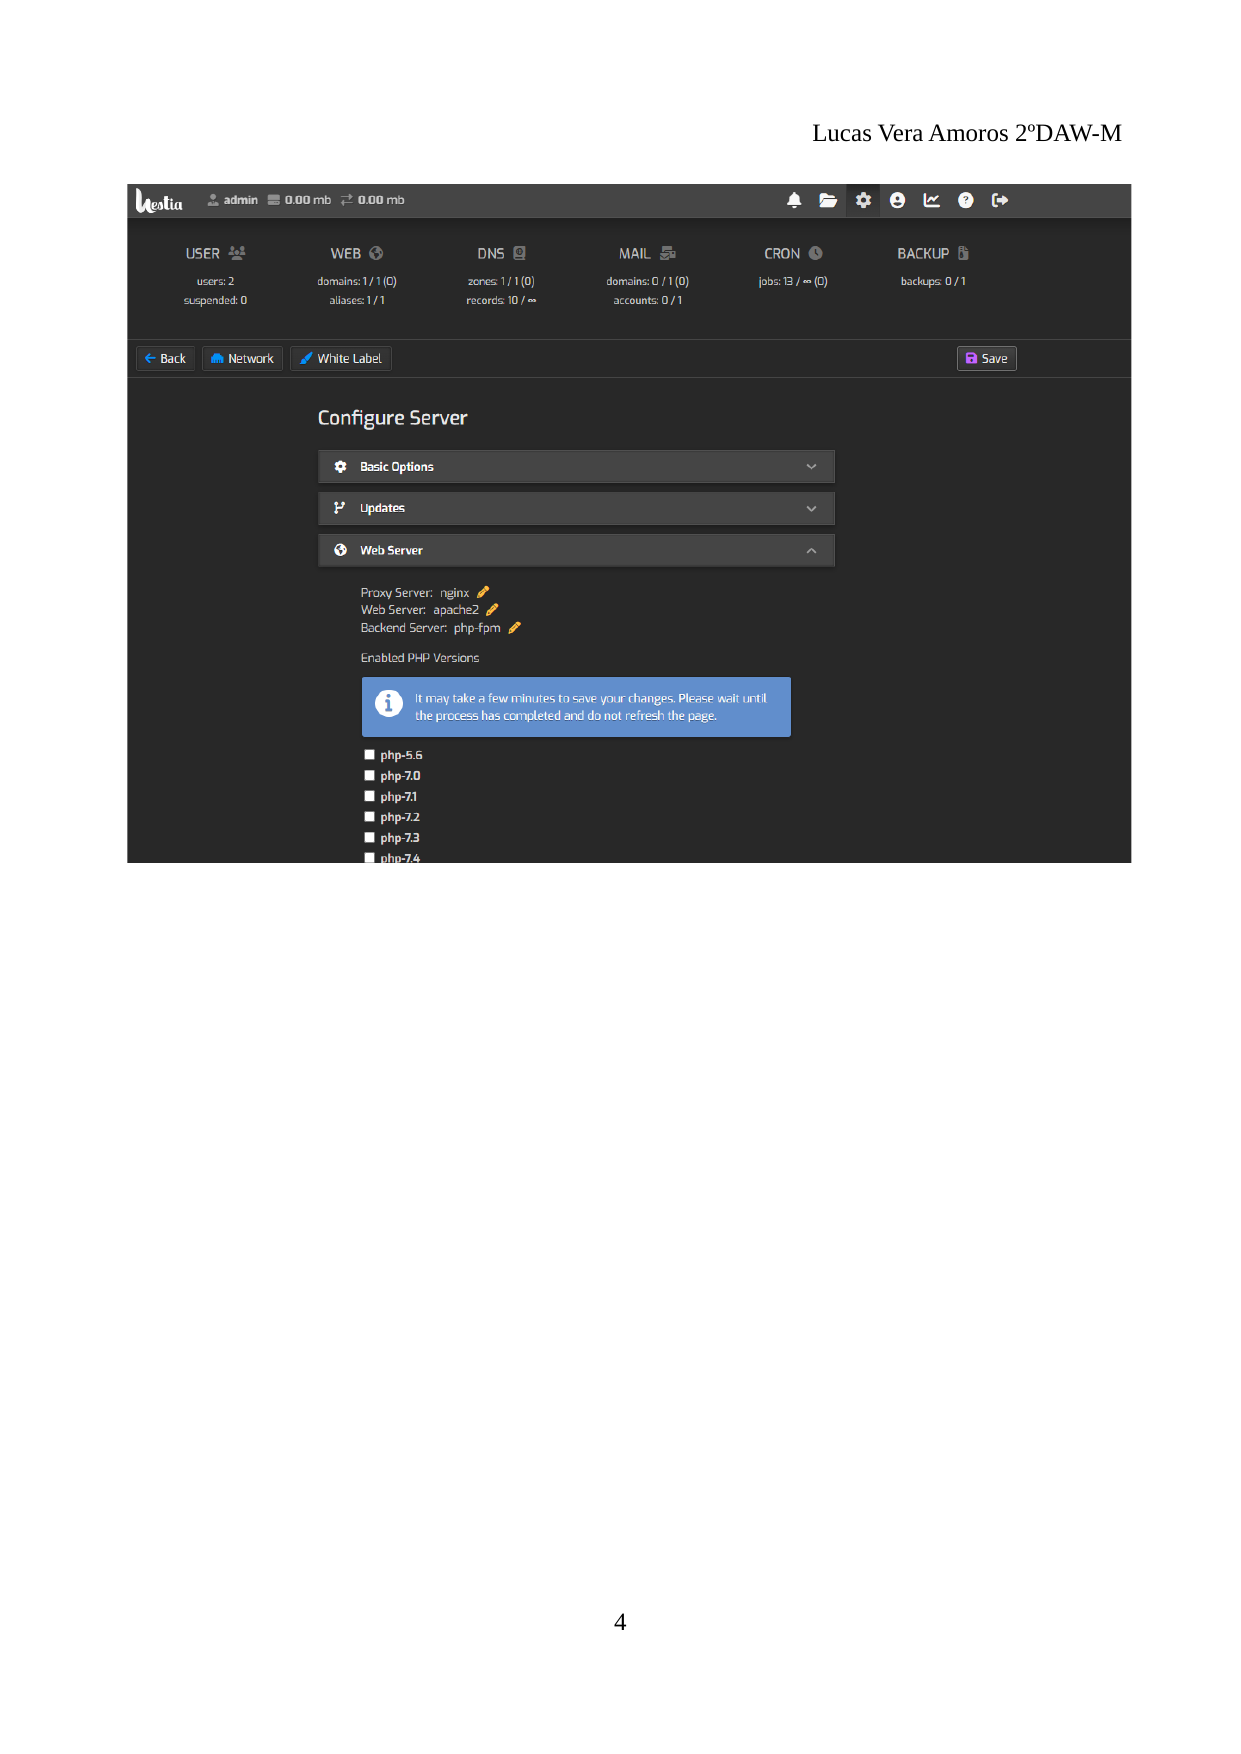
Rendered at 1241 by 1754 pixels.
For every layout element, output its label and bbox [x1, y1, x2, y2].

picture [127, 184, 1132, 863]
